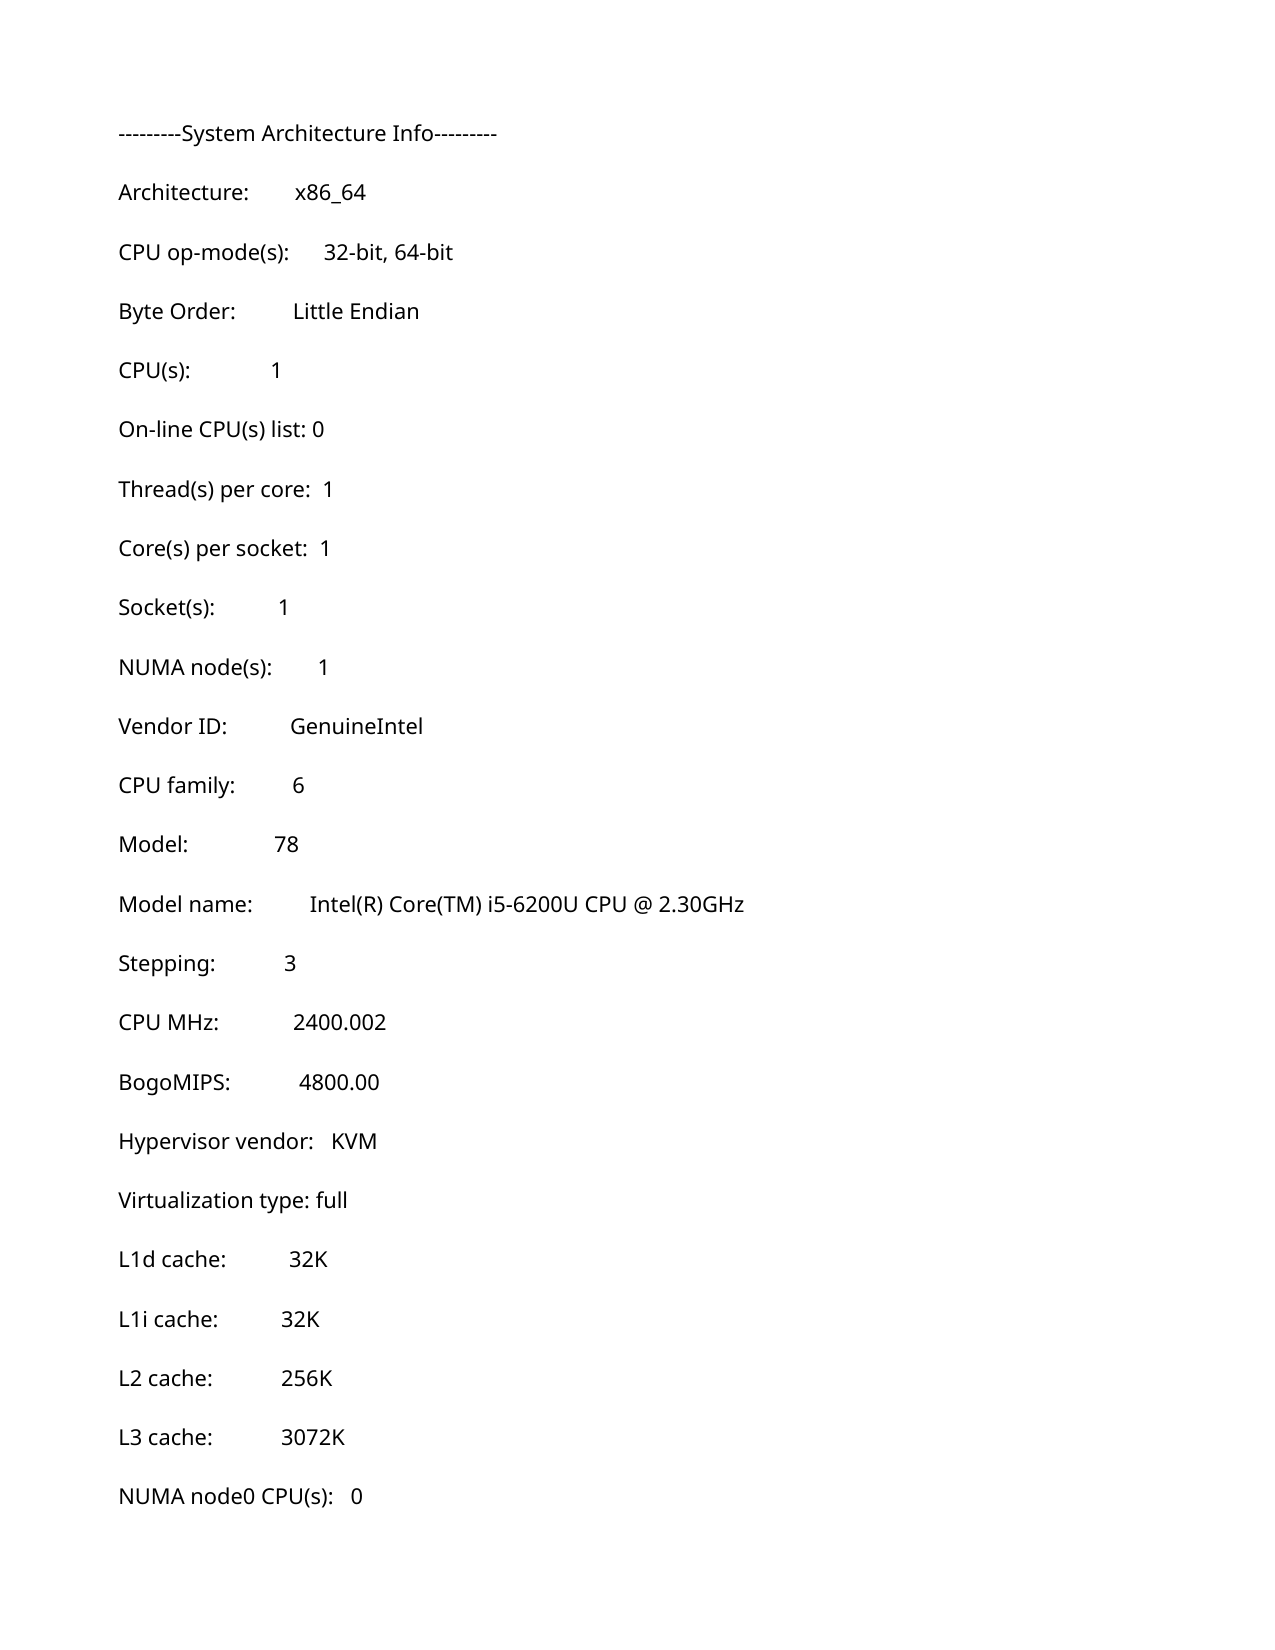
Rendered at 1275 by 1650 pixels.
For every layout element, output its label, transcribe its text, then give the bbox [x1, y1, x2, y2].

text Virtualization type: full [118, 1185, 1157, 1215]
text L3 cache: 3072K [118, 1422, 1157, 1452]
text CPU MHz: 2400.002 [118, 1007, 1157, 1037]
text NUMA node(s): 1 [118, 652, 1157, 681]
text Model: 78 [118, 829, 1157, 859]
text Byte Order: Little Endian [118, 296, 1157, 326]
text Stepping: 3 [118, 948, 1157, 978]
text Socket(s): 1 [118, 592, 1157, 622]
text L1d cache: 32K [118, 1244, 1157, 1274]
text BogoMIPS: 4800.00 [118, 1066, 1157, 1096]
text Hypervisor vendor: KVM [118, 1126, 1157, 1156]
text On-line CPU(s) list: 0 [118, 414, 1157, 444]
text CPU family: 6 [118, 770, 1157, 800]
text L1i cache: 32K [118, 1303, 1157, 1333]
text Core(s) per socket: 1 [118, 533, 1157, 563]
text Model name: Intel(R) Core(TM) i5-6200U CPU @ 2.30GHz [118, 889, 1157, 918]
text NUMA node0 CPU(s): 0 [118, 1481, 1157, 1511]
text Architecture: x86_64 [118, 177, 1157, 207]
text Vendor ID: GenuineIntel [118, 711, 1157, 741]
text Thread(s) per core: 1 [118, 474, 1157, 503]
text CPU(s): 1 [118, 355, 1157, 385]
text ---------System Architecture Info--------- [118, 118, 1157, 148]
text L2 cache: 256K [118, 1363, 1157, 1393]
text CPU op-mode(s): 32-bit, 64-bit [118, 237, 1157, 266]
